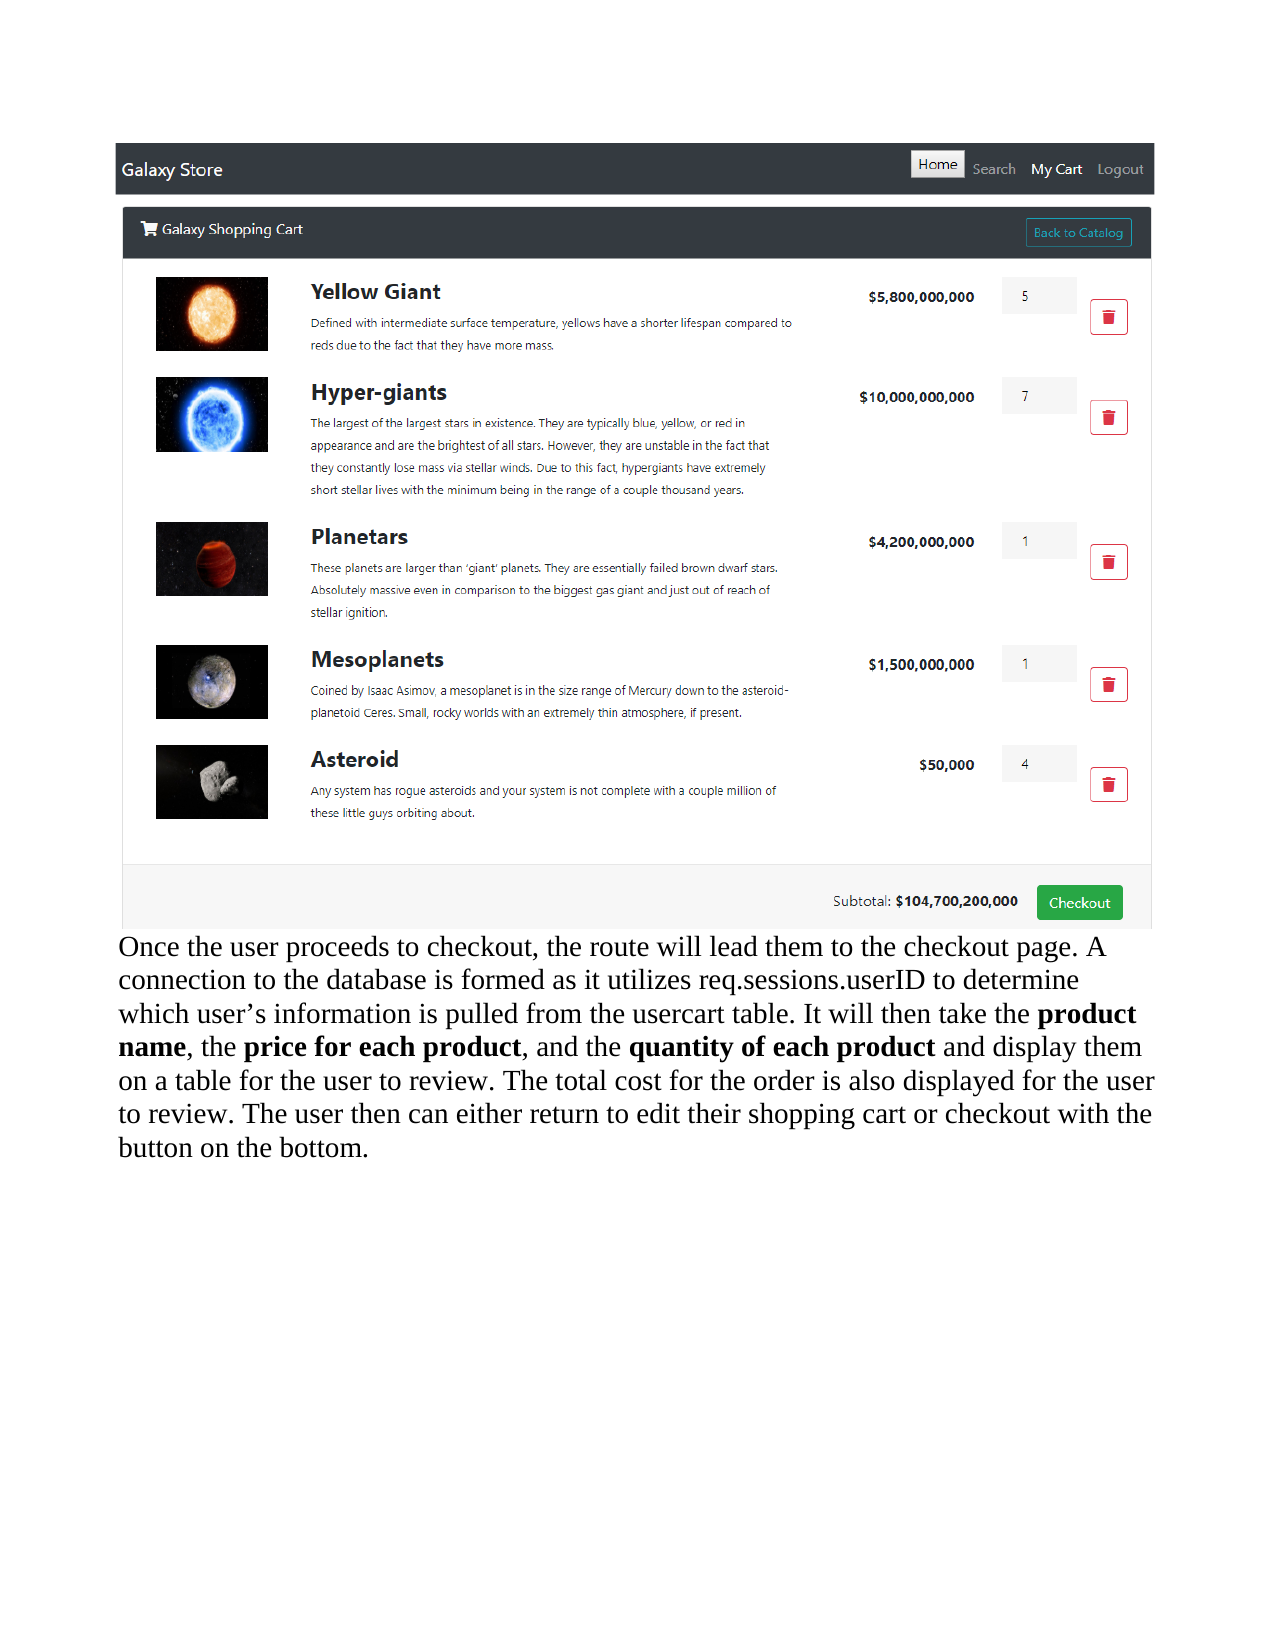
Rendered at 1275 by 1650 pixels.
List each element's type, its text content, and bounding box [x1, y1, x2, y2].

picture [115, 143, 1155, 929]
text Once the user proceeds to checkout, the route will lead them to the checkout page. A connection to the database is formed as it utilizes req.sessions.userID to determine which user’s information is pulled from the usercart table. It will then take the product name, the price for each product, and the quantity of each product and display them on a table for the user to review. The total cost for the order is also displayed for the user to review. The user then can either return to edit their shopping cart or checkout with the button on the bottom. [118, 353, 1157, 1164]
